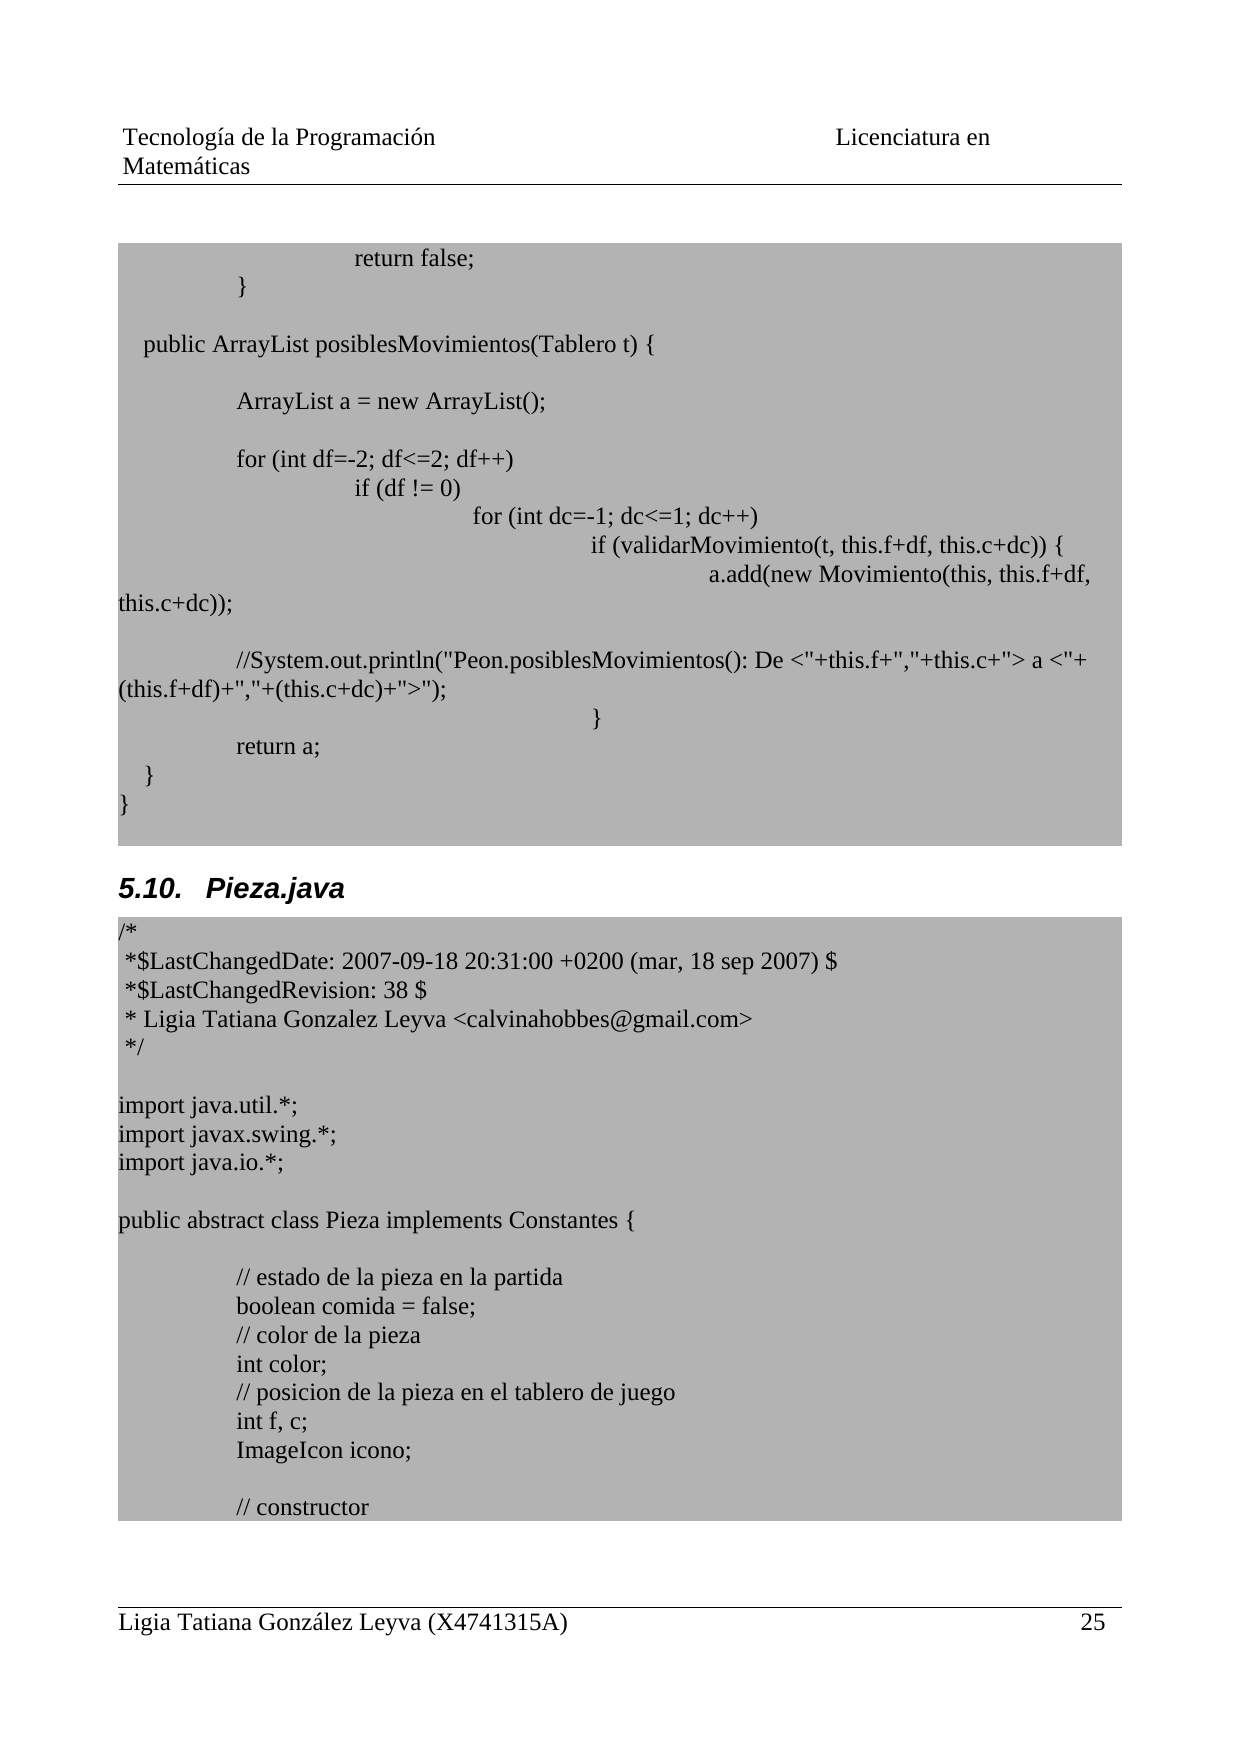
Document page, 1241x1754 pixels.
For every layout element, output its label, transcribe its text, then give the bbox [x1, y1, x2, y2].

text ArrayList a = new ArrayList(); [118, 386, 1122, 415]
text boolean comida = false; [118, 1291, 1122, 1320]
text public ArrayList posiblesMovimientos(Tablero t) { [118, 329, 1122, 358]
text // constructor [118, 1492, 1122, 1521]
text if (validarMovimiento(t, this.f+df, this.c+dc)) { [118, 530, 1122, 559]
text // color de la pieza [118, 1320, 1122, 1349]
subtitle Pieza.java [118, 871, 1122, 905]
text /* [118, 917, 1122, 946]
text return a; [118, 731, 1122, 760]
text if (df != 0) [118, 473, 1122, 501]
text } [118, 760, 1122, 789]
text *$LastChangedDate: 2007-09-18 20:31:00 +0200 (mar, 18 sep 2007) $ [118, 946, 1122, 975]
text } [118, 703, 1122, 731]
text a.add(new Movimiento(this, this.f+df, this.c+dc)); [118, 559, 1122, 616]
text import java.io.*; [118, 1147, 1122, 1176]
text ImageIcon icono; [118, 1435, 1122, 1464]
text * Ligia Tatiana Gonzalez Leyva <calvinahobbes@gmail.com> [118, 1004, 1122, 1032]
text public abstract class Pieza implements Constantes { [118, 1205, 1122, 1234]
text } [118, 271, 1122, 300]
text // posicion de la pieza en el tablero de juego [118, 1377, 1122, 1406]
text return false; [118, 243, 1122, 271]
text //System.out.println("Peon.posiblesMovimientos(): De <"+this.f+","+this.c+"> a <"+(this.f+df)+","+(this.c+dc)+">"); [118, 616, 1122, 703]
text for (int dc=-1; dc<=1; dc++) [118, 501, 1122, 530]
text int color; [118, 1349, 1122, 1377]
text int f, c; [118, 1406, 1122, 1435]
text */ [118, 1032, 1122, 1061]
text *$LastChangedRevision: 38 $ [118, 975, 1122, 1004]
text // estado de la pieza en la partida [118, 1262, 1122, 1291]
text } [118, 789, 1122, 818]
text for (int df=-2; df<=2; df++) [118, 444, 1122, 473]
text import java.util.*; [118, 1090, 1122, 1119]
text import javax.swing.*; [118, 1119, 1122, 1147]
